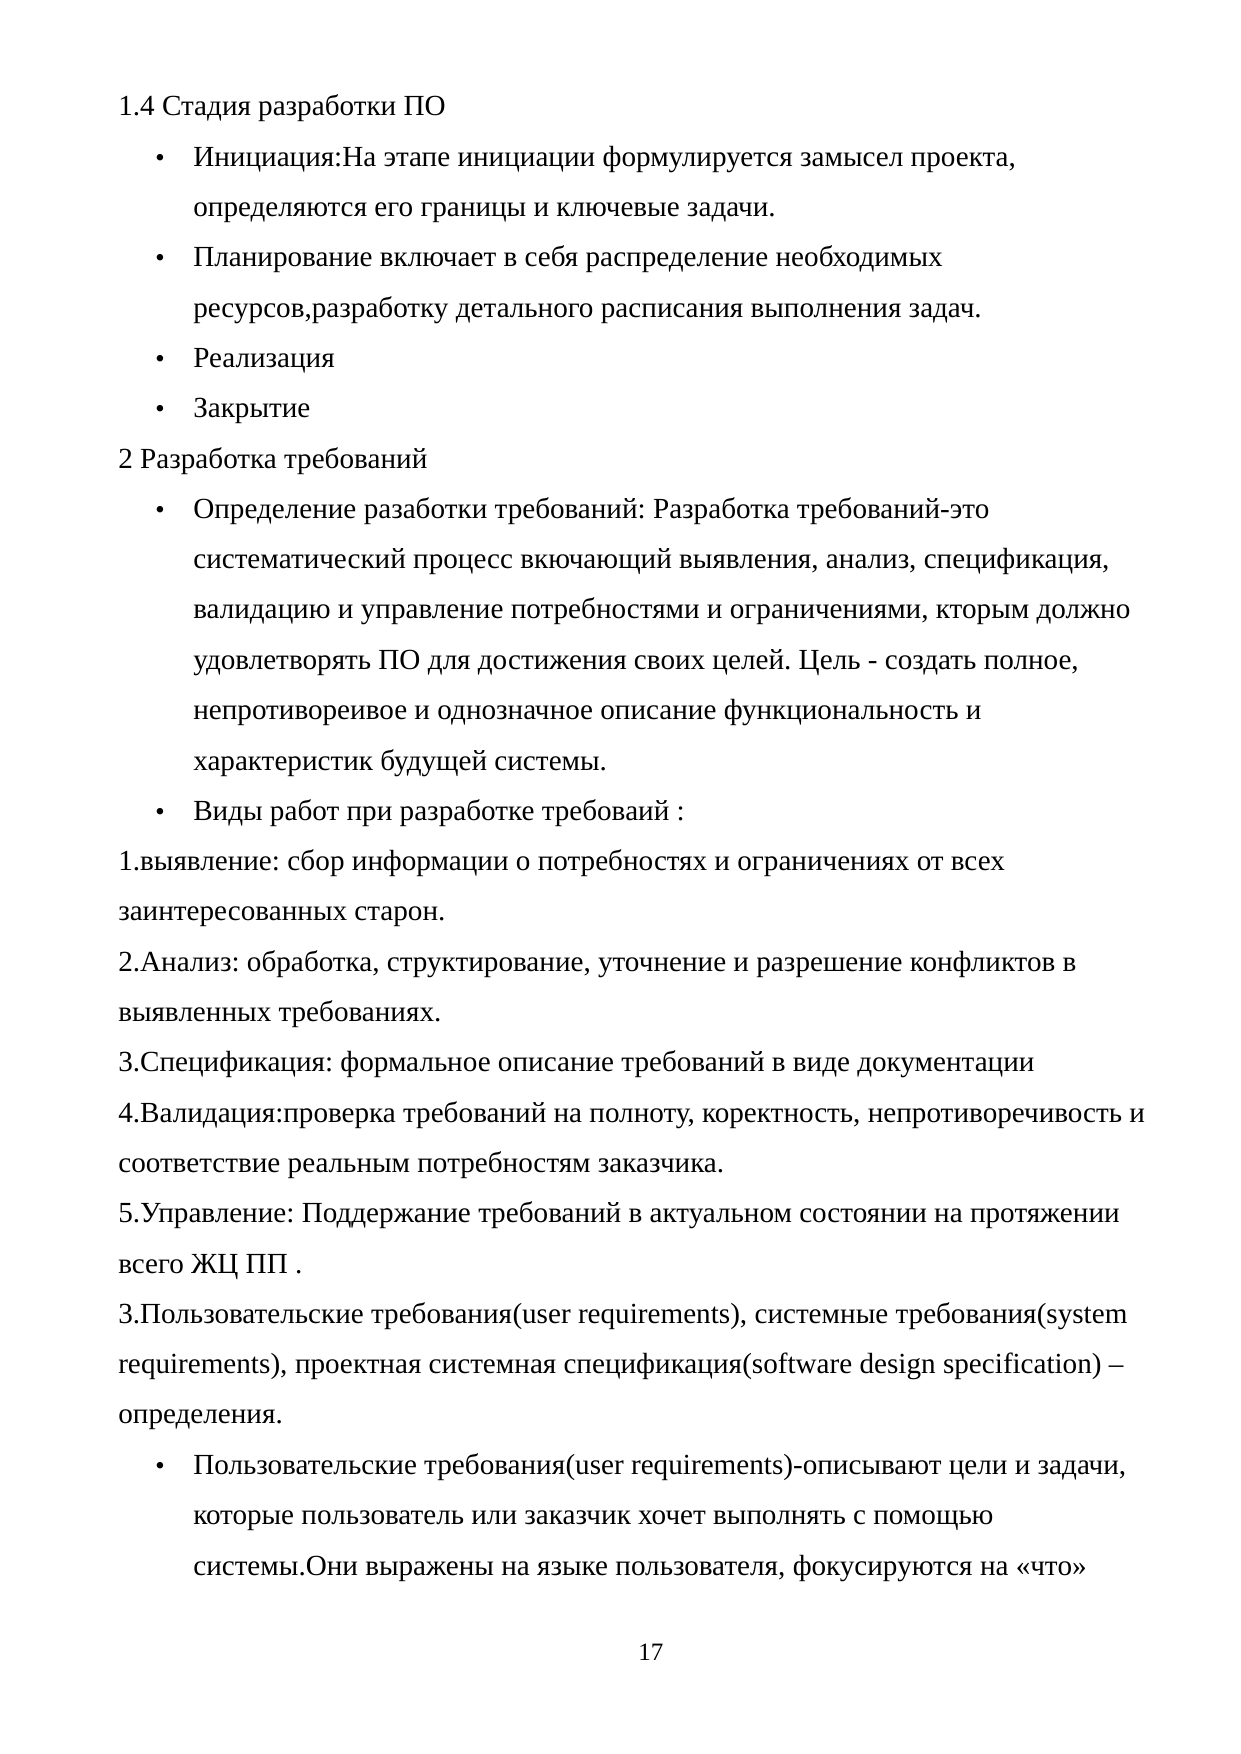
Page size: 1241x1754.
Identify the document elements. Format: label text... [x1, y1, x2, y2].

text 1.выявление: сбор информации о потребностях и ограничениях от всех заинтересованных старон. [118, 843, 1152, 927]
list Закрытие [156, 390, 1152, 424]
text 5.Управление: Поддержание требований в актуальном состоянии на протяжении всего ЖЦ ПП . [118, 1195, 1152, 1279]
list Пользовательские требования(user requirements)-описывают цели и задачи, которые пользователь или заказчик хочет выполнять с помощью системы.Они выражены на языке пользователя, фокусируются на «что» [156, 1447, 1152, 1581]
text 3.Пользовательские требования(user requirements), системные требования(system requirements), проектная системная спецификация(software design specification) – определения. [118, 1296, 1152, 1430]
text 2.Анализ: обработка, структирование, уточнение и разрешение конфликтов в выявленных требованиях. [118, 944, 1152, 1028]
list Реализация [156, 340, 1152, 374]
list Виды работ при разработке требоваий : [156, 793, 1152, 826]
text 4.Валидация:проверка требований на полноту, коректность, непротиворечивость и соответствие реальным потребностям заказчика. [118, 1095, 1152, 1179]
text 3.Спецификация: формальное описание требований в виде документации [118, 1044, 1152, 1078]
list Планирование включает в себя распределение необходимых ресурсов,разработку детального расписания выполнения задач. [156, 239, 1152, 323]
text 2 Разработка требований [118, 441, 1152, 474]
list Определение разаботки требований: Разработка требований-это систематический процесс вкючающий выявления, анализ, спецификация, валидацию и управление потребностями и ограничениями, кторым должно удовлетворять ПО для достижения своих целей. Цель - создать полное, непротивореивое и однозначное описание функциональность и характеристик будущей системы. [156, 491, 1152, 776]
text 1.4 Стадия разработки ПО [118, 88, 1152, 122]
list Инициация:На этапе инициации формулируется замысел проекта, определяются его границы и ключевые задачи. [156, 139, 1152, 223]
